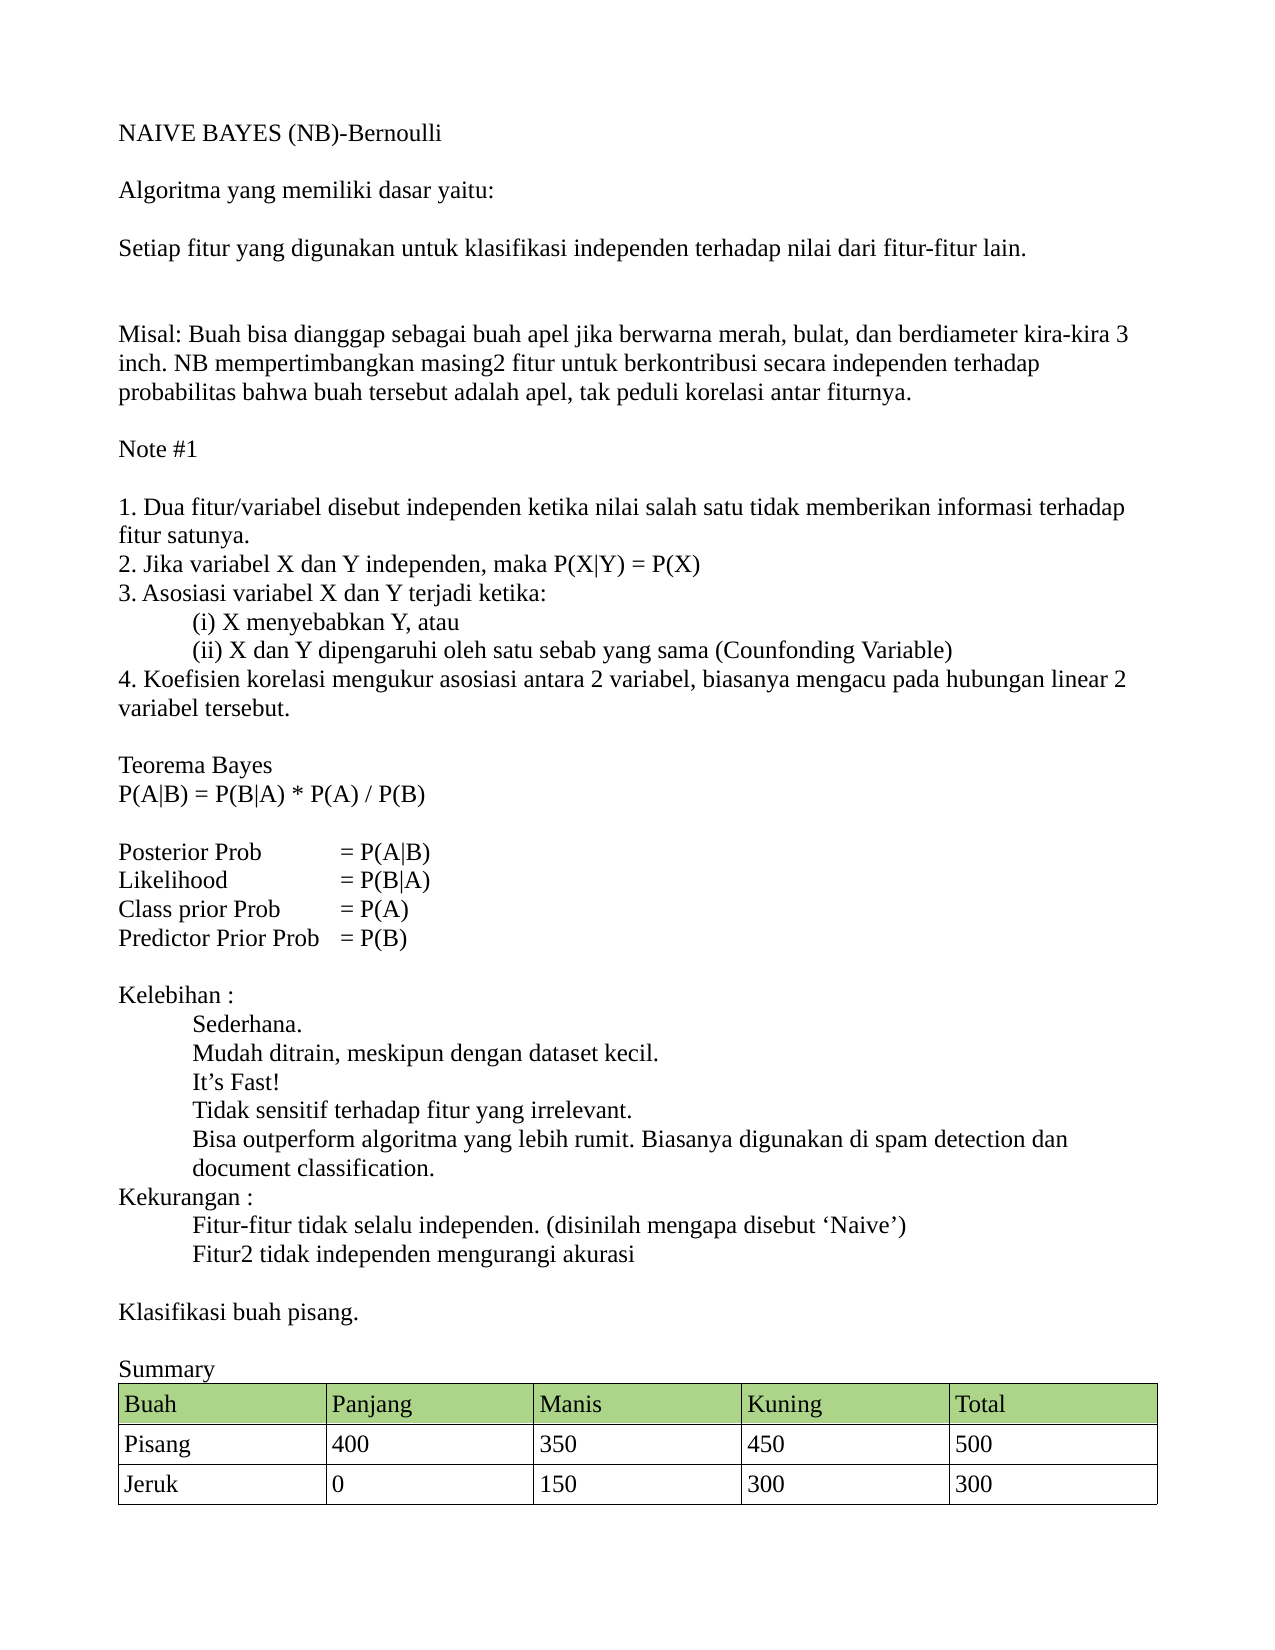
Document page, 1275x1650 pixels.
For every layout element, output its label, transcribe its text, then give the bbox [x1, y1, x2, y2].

text (i) X menyebabkan Y, atau [118, 607, 1157, 636]
text Class prior Prob = P(A) [118, 894, 1157, 923]
text Kekurangan : [118, 1182, 1157, 1211]
text Mudah ditrain, meskipun dengan dataset kecil. [118, 1038, 1157, 1067]
text Teorema Bayes [118, 751, 1157, 779]
table_cell 300 [742, 1465, 949, 1504]
text Posterior Prob = P(A|B) [118, 837, 1157, 866]
table_header Buah [119, 1384, 326, 1423]
table_header Panjang [327, 1384, 533, 1423]
text 3. Asosiasi variabel X dan Y terjadi ketika: [118, 578, 1157, 607]
text Summary [118, 1354, 1157, 1383]
text Misal: Buah bisa dianggap sebagai buah apel jika berwarna merah, bulat, dan berdiameter kira-kira 3 inch. NB mempertimbangkan masing2 fitur untuk berkontribusi secara independen terhadap probabilitas bahwa buah tersebut adalah apel, tak peduli korelasi antar fiturnya. [118, 319, 1157, 406]
table_header Total [950, 1384, 1157, 1423]
text Fitur-fitur tidak selalu independen. (disinilah mengapa disebut ‘Naive’) [118, 1211, 1157, 1239]
table_cell 450 [742, 1425, 949, 1464]
table_cell Pisang [119, 1425, 326, 1464]
text Algoritma yang memiliki dasar yaitu: [118, 176, 1157, 204]
table_cell 500 [950, 1425, 1157, 1464]
text Note #1 [118, 434, 1157, 463]
text P(A|B) = P(B|A) * P(A) / P(B) [118, 779, 1157, 808]
text 1. Dua fitur/variabel disebut independen ketika nilai salah satu tidak memberikan informasi terhadap fitur satunya. [118, 492, 1157, 549]
table_cell 350 [534, 1425, 741, 1464]
text Fitur2 tidak independen mengurangi akurasi [118, 1239, 1157, 1268]
text NAIVE BAYES (NB)-Bernoulli [118, 118, 1157, 147]
text 2. Jika variabel X dan Y independen, maka P(X|Y) = P(X) [118, 549, 1157, 578]
text Likelihood = P(B|A) [118, 866, 1157, 894]
text 4. Koefisien korelasi mengukur asosiasi antara 2 variabel, biasanya mengacu pada hubungan linear 2 variabel tersebut. [118, 664, 1157, 722]
table_header Manis [534, 1384, 741, 1423]
table_cell 400 [327, 1425, 533, 1464]
text Setiap fitur yang digunakan untuk klasifikasi independen terhadap nilai dari fitur-fitur lain. [118, 233, 1157, 262]
text Tidak sensitif terhadap fitur yang irrelevant. [118, 1096, 1157, 1124]
text Klasifikasi buah pisang. [118, 1297, 1157, 1326]
text (ii) X dan Y dipengaruhi oleh satu sebab yang sama (Counfonding Variable) [118, 636, 1157, 664]
text Bisa outperform algoritma yang lebih rumit. Biasanya digunakan di spam detection dan document classification. [118, 1124, 1157, 1182]
text Sederhana. [118, 1009, 1157, 1038]
table_cell 150 [534, 1465, 741, 1504]
text Kelebihan : [118, 981, 1157, 1009]
text Predictor Prior Prob = P(B) [118, 923, 1157, 952]
table_cell 300 [950, 1465, 1157, 1504]
table_cell 0 [327, 1465, 533, 1504]
table_cell Jeruk [119, 1465, 326, 1504]
text It’s Fast! [118, 1067, 1157, 1096]
table_header Kuning [742, 1384, 949, 1423]
